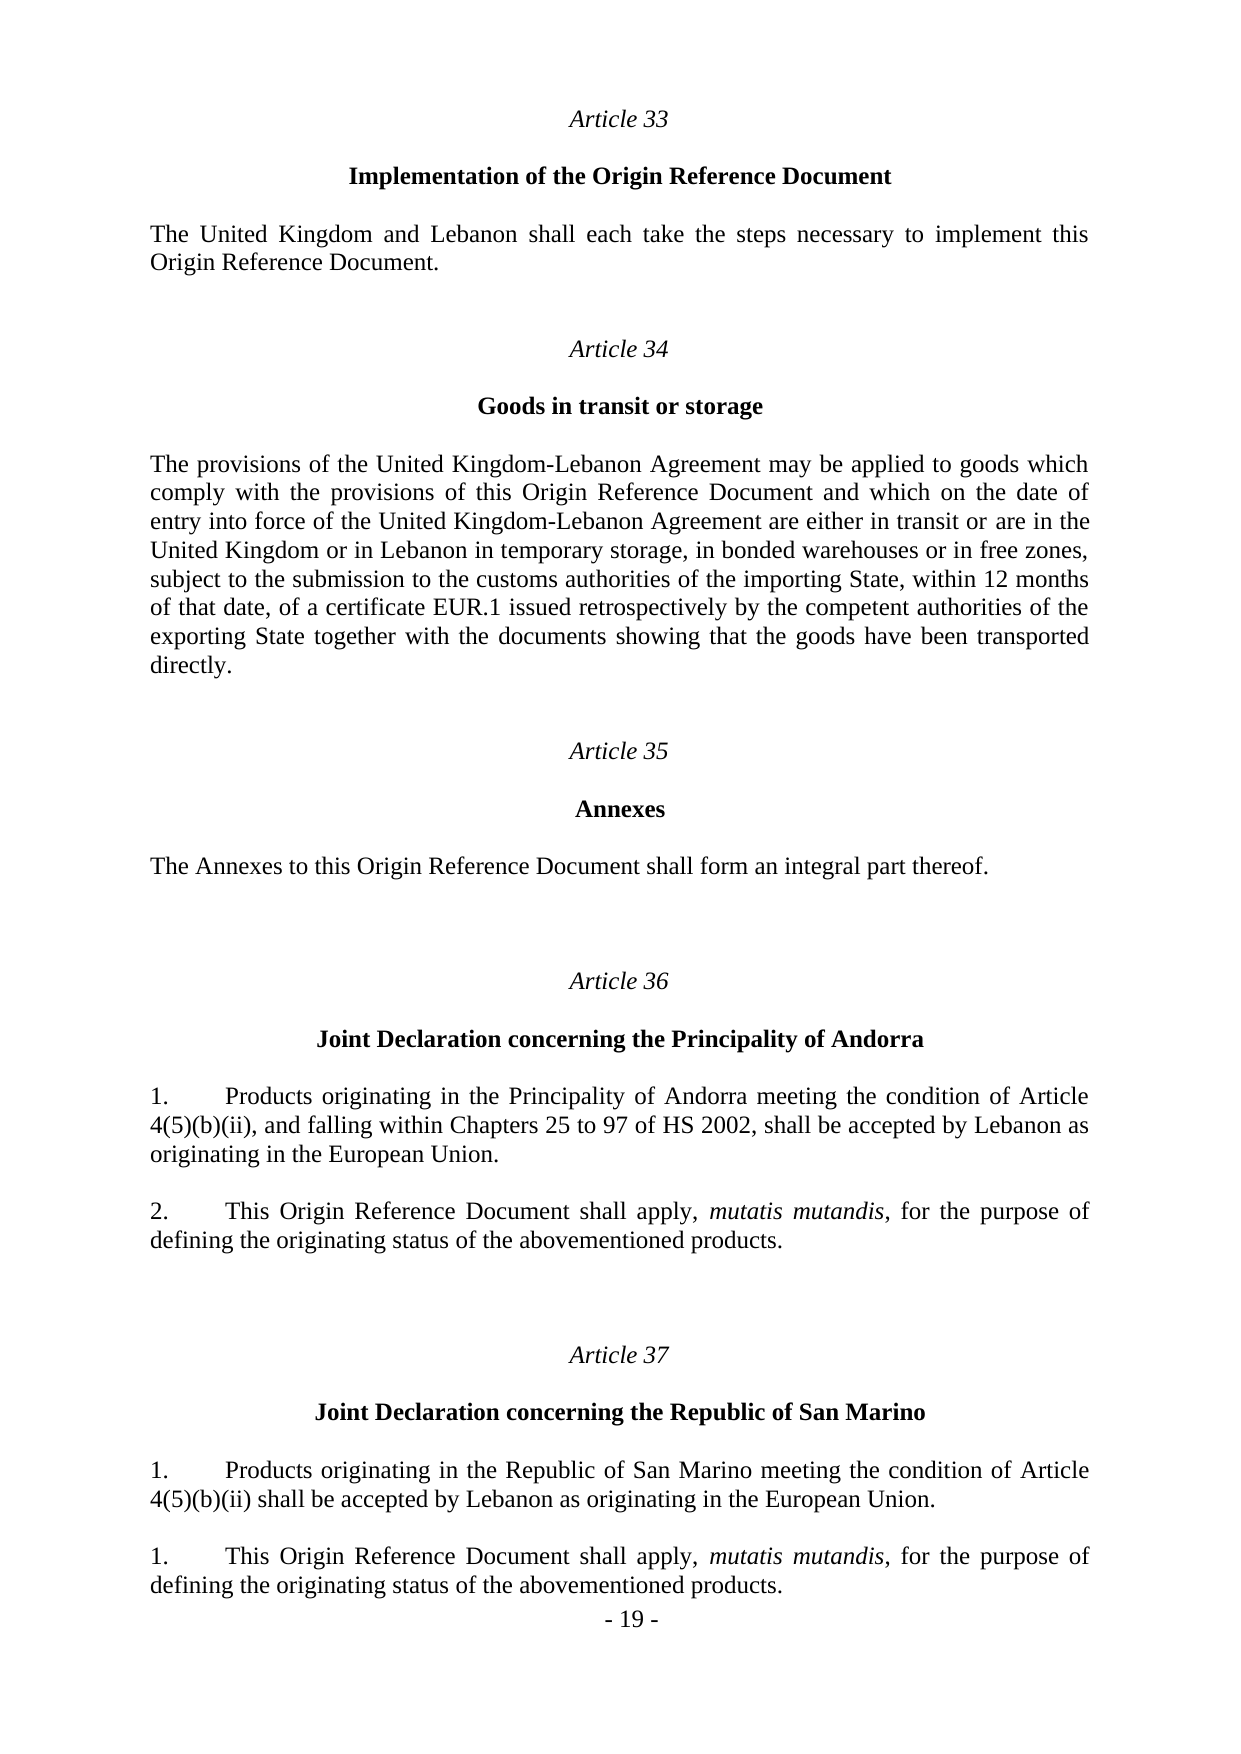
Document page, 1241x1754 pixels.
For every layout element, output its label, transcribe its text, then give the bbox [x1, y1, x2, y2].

text Goods in transit or storage [150, 391, 1090, 420]
text Article 37 [150, 1340, 1090, 1369]
text Implementation of the Origin Reference Document [150, 161, 1090, 190]
text Joint Declaration concerning the Republic of San Marino [150, 1397, 1090, 1426]
text Article 36 [150, 966, 1090, 995]
text Annexes [150, 794, 1090, 822]
text The Annexes to this Origin Reference Document shall form an integral part thereof. [150, 851, 1090, 880]
text Article 35 [150, 736, 1090, 765]
text The provisions of the United Kingdom-Lebanon Agreement may be applied to goods which comply with the provisions of this Origin Reference Document and which on the date of entry into force of the United Kingdom-Lebanon Agreement are either in transit or are in the United Kingdom or in Lebanon in temporary storage, in bonded warehouses or in free zones, subject to the submission to the customs authorities of the importing State, within 12 months of that date, of a certificate EUR.1 issued retrospectively by the competent authorities of the exporting State together with the documents showing that the goods have been transported directly. [150, 449, 1090, 679]
text The United Kingdom and Lebanon shall each take the steps necessary to implement this Origin Reference Document. [150, 219, 1090, 276]
text Article 34 [150, 334, 1090, 362]
text 1. Products originating in the Republic of San Marino meeting the condition of Article 4(5)(b)(ii) shall be accepted by Lebanon as originating in the European Union. [150, 1455, 1090, 1512]
text Joint Declaration concerning the Principality of Andorra [150, 1024, 1090, 1052]
text 2. This Origin Reference Document shall apply, mutatis mutandis, for the purpose of defining the originating status of the abovementioned products. [150, 1196, 1090, 1254]
text Article 33 [150, 104, 1090, 132]
text 1. Products originating in the Principality of Andorra meeting the condition of Article 4(5)(b)(ii), and falling within Chapters 25 to 97 of HS 2002, shall be accepted by Lebanon as originating in the European Union. [150, 1081, 1090, 1167]
list This Origin Reference Document shall apply, mutatis mutandis, for the purpose of defining the originating status of the abovementioned products. [150, 1541, 1090, 1599]
